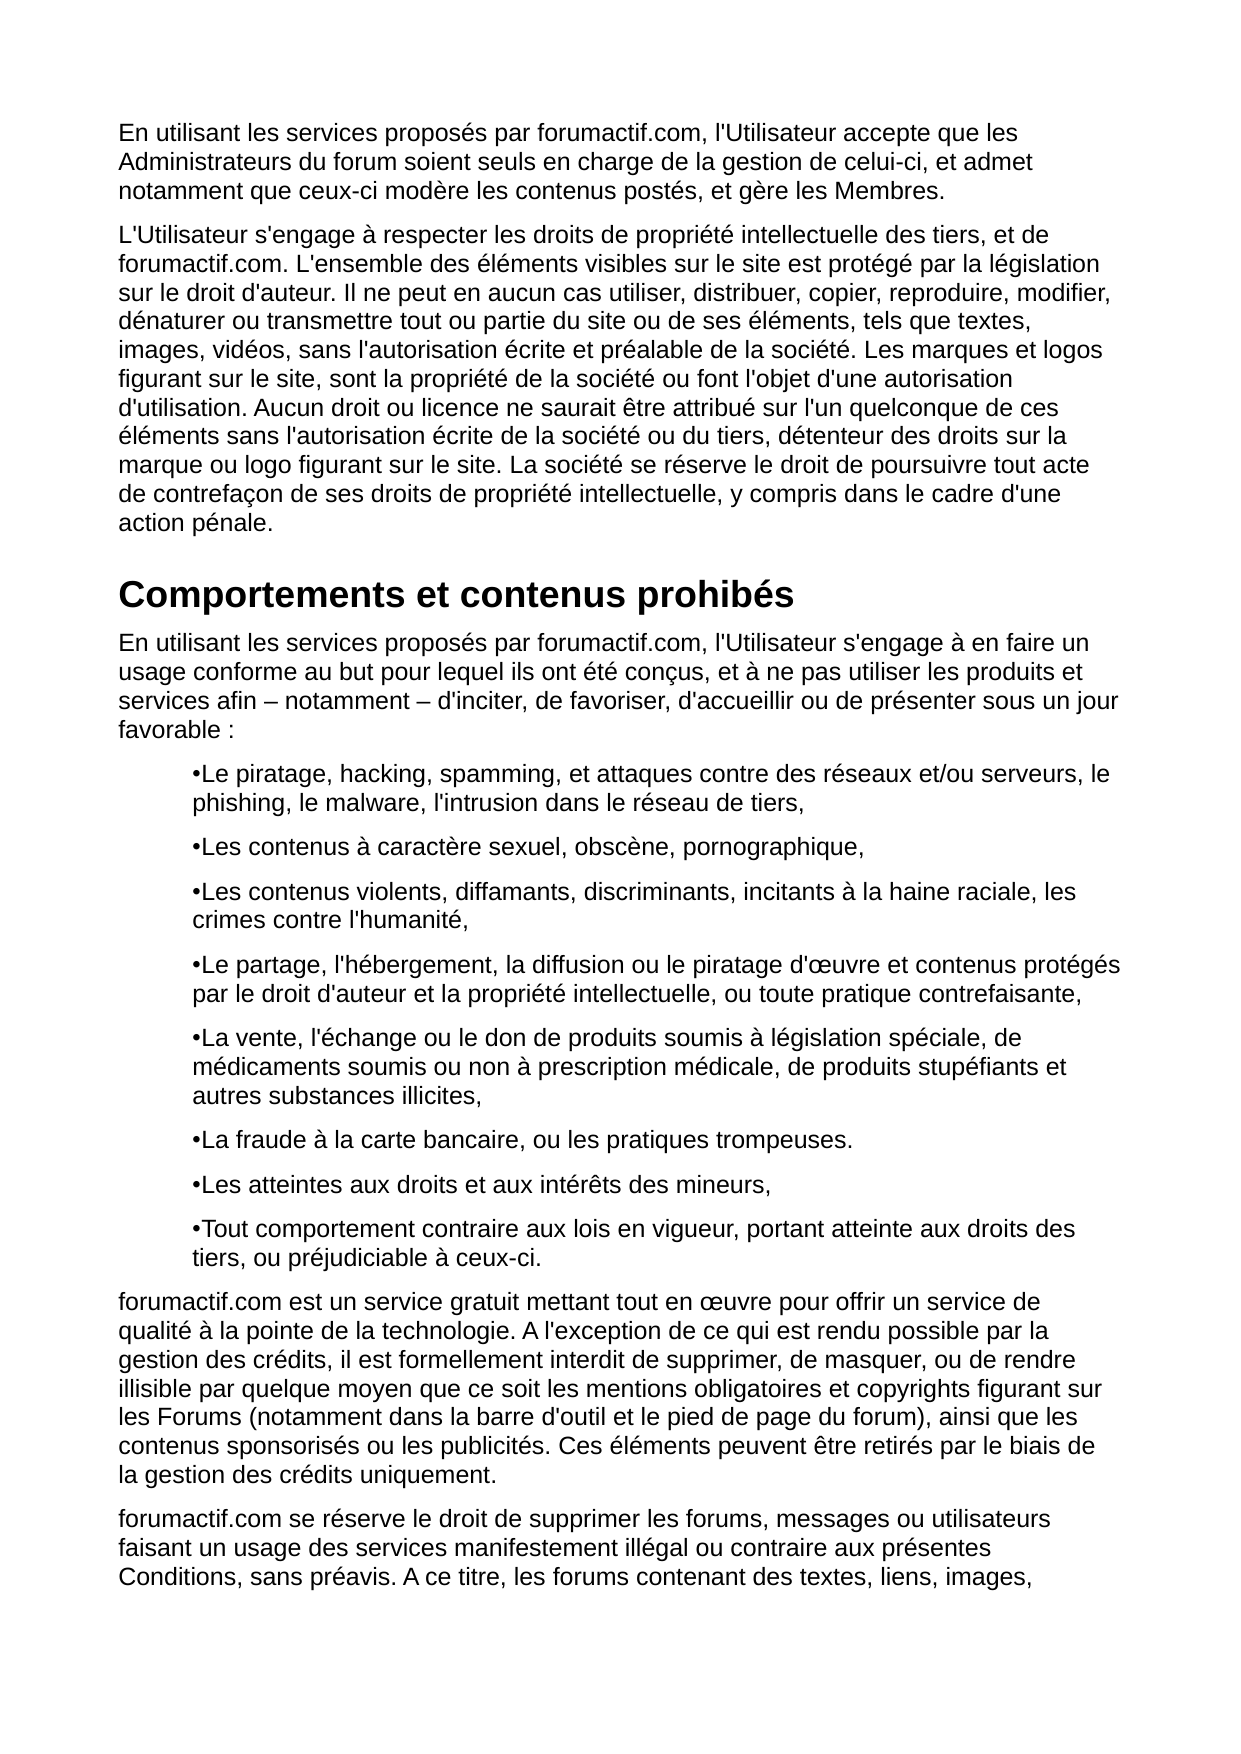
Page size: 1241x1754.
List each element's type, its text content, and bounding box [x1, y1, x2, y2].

list Le piratage, hacking, spamming, et attaques contre des réseaux et/ou serveurs, le phishing, le malware, l'intrusion dans le réseau de tiers, [118, 759, 1122, 817]
list Tout comportement contraire aux lois en vigueur, portant atteinte aux droits des tiers, ou préjudiciable à ceux-ci. [118, 1214, 1122, 1272]
text L'Utilisateur s'engage à respecter les droits de propriété intellectuelle des tiers, et de forumactif.com. L'ensemble des éléments visibles sur le site est protégé par la législation sur le droit d'auteur. Il ne peut en aucun cas utiliser, distribuer, copier, reproduire, modifier, dénaturer ou transmettre tout ou partie du site ou de ses éléments, tels que textes, images, vidéos, sans l'autorisation écrite et préalable de la société. Les marques et logos figurant sur le site, sont la propriété de la société ou font l'objet d'une autorisation d'utilisation. Aucun droit ou licence ne saurait être attribué sur l'un quelconque de ces éléments sans l'autorisation écrite de la société ou du tiers, détenteur des droits sur la marque ou logo figurant sur le site. La société se réserve le droit de poursuivre tout acte de contrefaçon de ses droits de propriété intellectuelle, y compris dans le cadre d'une action pénale. [118, 220, 1122, 536]
text En utilisant les services proposés par forumactif.com, l'Utilisateur accepte que les Administrateurs du forum soient seuls en charge de la gestion de celui-ci, et admet notamment que ceux-ci modère les contenus postés, et gère les Membres. [118, 118, 1122, 204]
text En utilisant les services proposés par forumactif.com, l'Utilisateur s'engage à en faire un usage conforme au but pour lequel ils ont été conçus, et à ne pas utiliser les produits et services afin – notamment – d'inciter, de favoriser, d'accueillir ou de présenter sous un jour favorable : [118, 628, 1122, 743]
list Le partage, l'hébergement, la diffusion ou le piratage d'œuvre et contenus protégés par le droit d'auteur et la propriété intellectuelle, ou toute pratique contrefaisante, [118, 950, 1122, 1007]
list La fraude à la carte bancaire, ou les pratiques trompeuses. [118, 1125, 1122, 1154]
list Les contenus à caractère sexuel, obscène, pornographique, [118, 832, 1122, 861]
text forumactif.com est un service gratuit mettant tout en œuvre pour offrir un service de qualité à la pointe de la technologie. A l'exception de ce qui est rendu possible par la gestion des crédits, il est formellement interdit de supprimer, de masquer, ou de rendre illisible par quelque moyen que ce soit les mentions obligatoires et copyrights figurant sur les Forums (notamment dans la barre d'outil et le pied de page du forum), ainsi que les contenus sponsorisés ou les publicités. Ces éléments peuvent être retirés par le biais de la gestion des crédits uniquement. [118, 1287, 1122, 1488]
subtitle Comportements et contenus prohibés [118, 573, 1122, 616]
list Les contenus violents, diffamants, discriminants, incitants à la haine raciale, les crimes contre l'humanité, [118, 877, 1122, 934]
list Les atteintes aux droits et aux intérêts des mineurs, [118, 1169, 1122, 1198]
list La vente, l'échange ou le don de produits soumis à législation spéciale, de médicaments soumis ou non à prescription médicale, de produits stupéfiants et autres substances illicites, [118, 1023, 1122, 1109]
text forumactif.com se réserve le droit de supprimer les forums, messages ou utilisateurs faisant un usage des services manifestement illégal ou contraire aux présentes Conditions, sans préavis. A ce titre, les forums contenant des textes, liens, images, [118, 1504, 1122, 1590]
